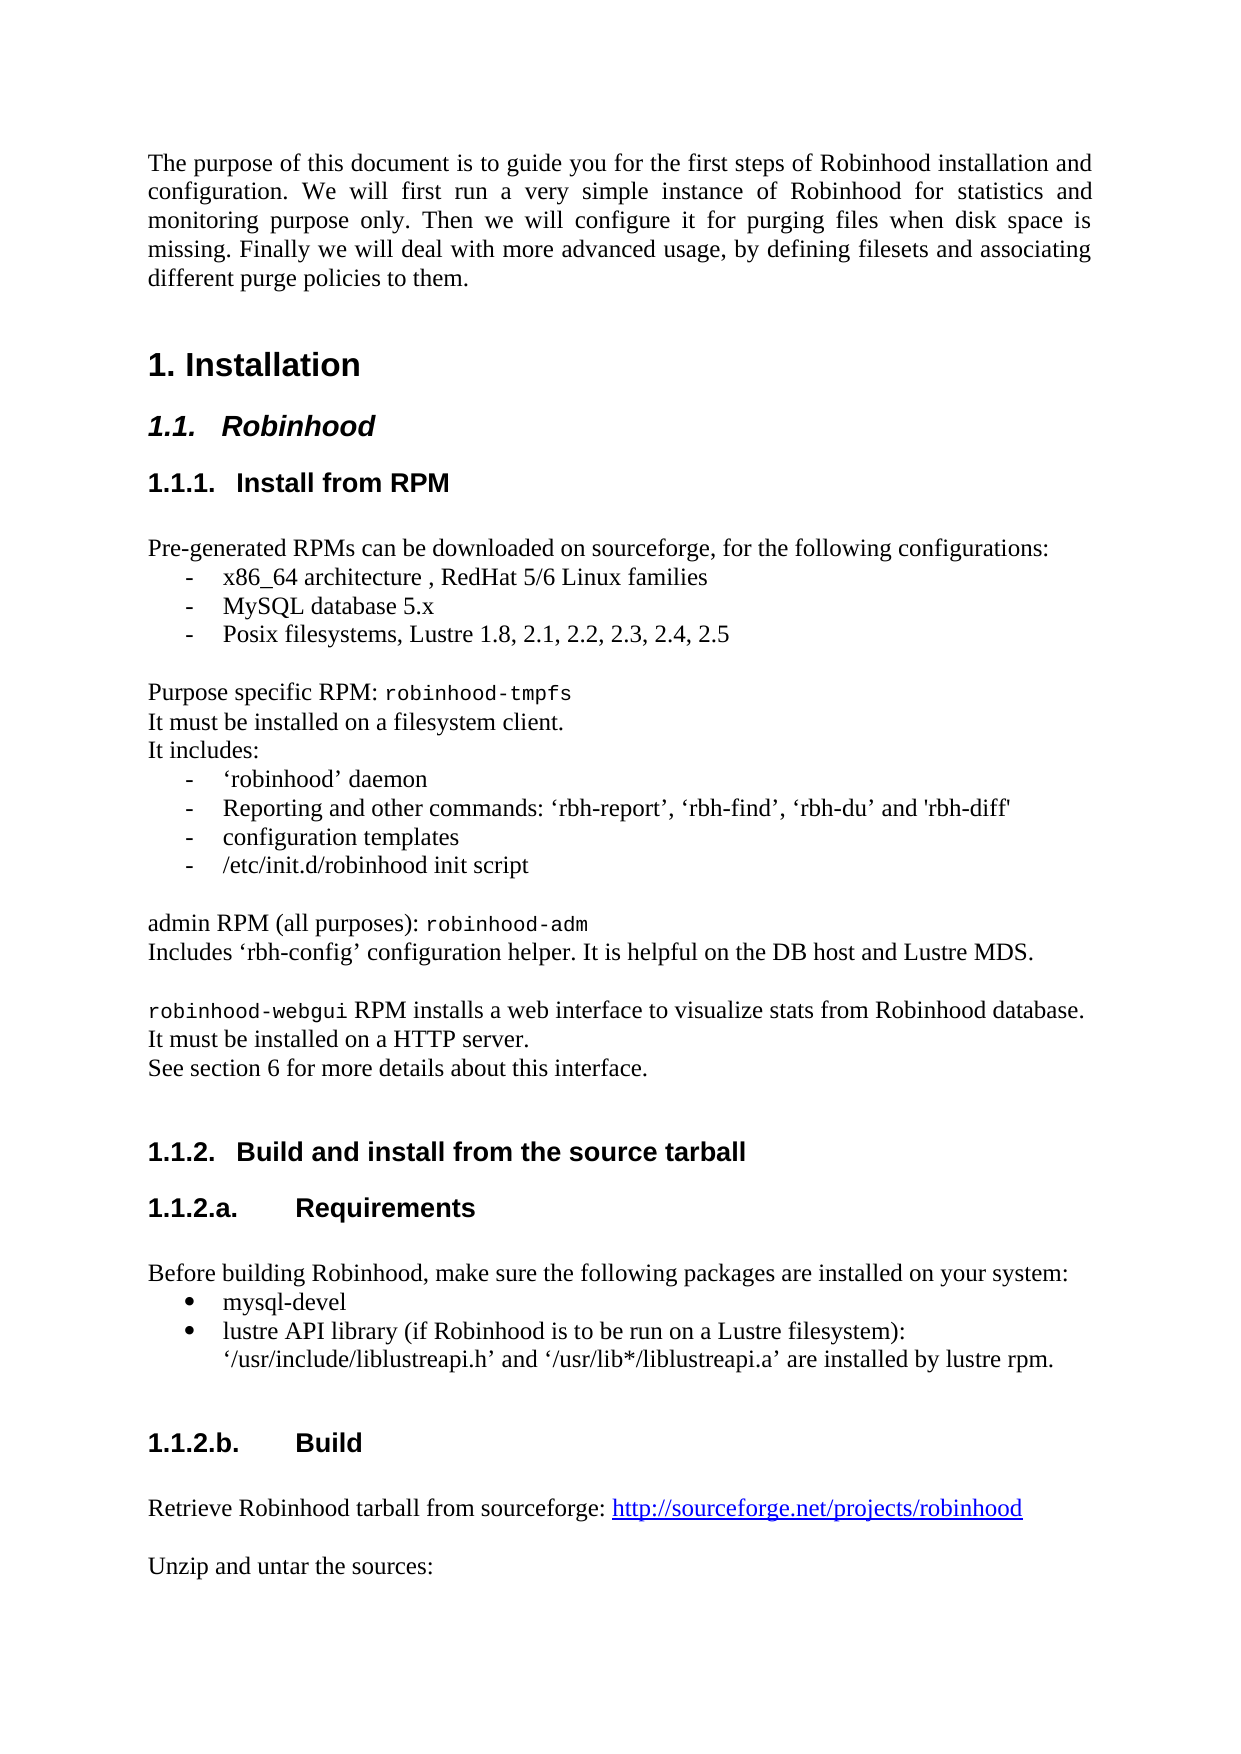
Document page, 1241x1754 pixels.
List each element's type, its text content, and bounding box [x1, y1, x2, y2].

subtitle Robinhood [148, 408, 1093, 442]
subtitle Requirements [148, 1192, 1093, 1223]
list mysql-devel [185, 1287, 1093, 1316]
text It includes: [148, 735, 1093, 764]
subtitle Installation [148, 345, 1093, 383]
list /etc/init.d/robinhood init script [185, 850, 1093, 879]
list Posix filesystems, Lustre 1.8, 2.1, 2.2, 2.3, 2.4, 2.5 [185, 619, 1093, 677]
list x86_64 architecture , RedHat 5/6 Linux families [185, 562, 1093, 591]
text The purpose of this document is to guide you for the first steps of Robinhood installation and configuration. We will first run a very simple instance of Robinhood for statistics and monitoring purpose only. Then we will configure it for purging files when disk space is missing. Finally we will deal with more advanced usage, by defining filesets and associating different purge policies to them. [148, 148, 1093, 291]
text Before building Robinhood, make sure the following packages are installed on your system: [148, 1258, 1093, 1287]
text Unzip and untar the sources: [148, 1551, 1093, 1579]
list configuration templates [185, 822, 1093, 850]
text robinhood-webgui RPM installs a web interface to visualize stats from Robinhood database. [148, 995, 1093, 1024]
text See section 6 for more details about this interface. [148, 1053, 1093, 1082]
subtitle Build [148, 1427, 1093, 1458]
text Pre-generated RPMs can be downloaded on sourceforge, for the following configurations: [148, 533, 1093, 562]
text It must be installed on a HTTP server. [148, 1024, 1093, 1053]
text admin RPM (all purposes): robinhood-adm [148, 908, 1093, 937]
list MySQL database 5.x [185, 591, 1093, 619]
list Reporting and other commands: ‘rbh-report’, ‘rbh-find’, ‘rbh-du’ and 'rbh-diff' [185, 793, 1093, 822]
text Includes ‘rbh-config’ configuration helper. It is helpful on the DB host and Lustre MDS. [148, 937, 1093, 966]
subtitle Build and install from the source tarball [148, 1136, 1093, 1167]
list lustre API library (if Robinhood is to be run on a Lustre filesystem): ‘/usr/include/liblustreapi.h’ and ‘/usr/lib*/liblustreapi.a’ are installed by lustre rpm. [185, 1316, 1093, 1373]
text It must be installed on a filesystem client. [148, 707, 1093, 735]
text Purpose specific RPM: robinhood-tmpfs [148, 677, 1093, 707]
text Retrieve Robinhood tarball from sourceforge: http://sourceforge.net/projects/robinhood [148, 1493, 1093, 1522]
list ‘robinhood’ daemon [185, 764, 1093, 793]
subtitle Install from RPM [148, 467, 1093, 498]
